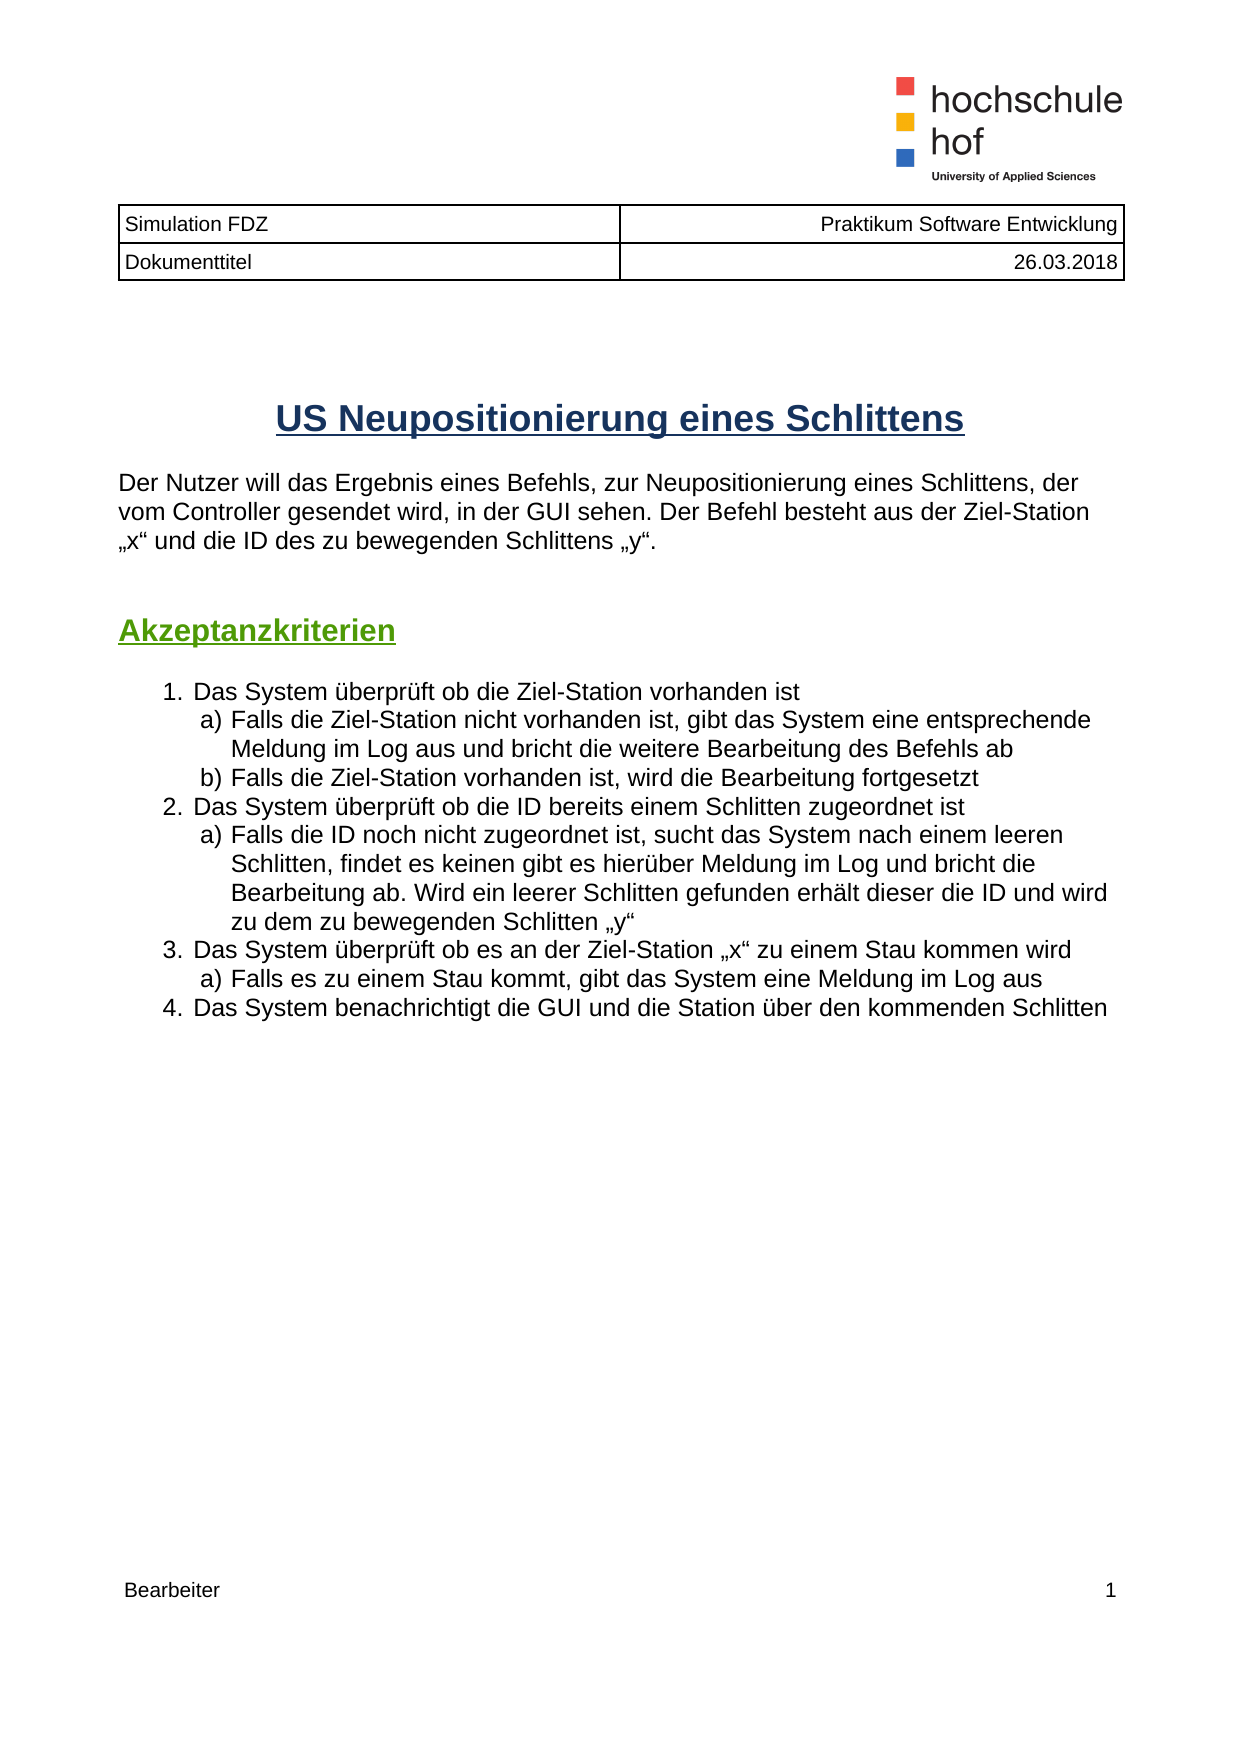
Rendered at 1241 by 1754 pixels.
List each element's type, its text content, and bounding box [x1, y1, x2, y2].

list Falls die ID noch nicht zugeordnet ist, sucht das System nach einem leeren Schlitten, findet es keinen gibt es hierüber Meldung im Log und bricht die Bearbeitung ab. Wird ein leerer Schlitten gefunden erhält dieser die ID und wird zu dem zu bewegenden Schlitten „y“ [193, 821, 1122, 936]
list Falls die Ziel-Station vorhanden ist, wird die Bearbeitung fortgesetzt [193, 763, 1122, 792]
list Das System überprüft ob es an der Ziel-Station „x“ zu einem Stau kommen wird [156, 936, 1122, 964]
list Das System benachrichtigt die GUI und die Station über den kommenden Schlitten [156, 993, 1122, 1022]
text Akzeptanzkriterien [118, 612, 1122, 648]
list Das System überprüft ob die Ziel-Station vorhanden ist [156, 677, 1122, 706]
list Falls es zu einem Stau kommt, gibt das System eine Meldung im Log aus [193, 964, 1122, 993]
text Der Nutzer will das Ergebnis eines Befehls, zur Neupositionierung eines Schlittens, der vom Controller gesendet wird, in der GUI sehen. Der Befehl besteht aus der Ziel-Station „x“ und die ID des zu bewegenden Schlittens „y“. [118, 468, 1122, 554]
list Das System überprüft ob die ID bereits einem Schlitten zugeordnet ist [156, 792, 1122, 821]
picture [896, 77, 1122, 182]
text US Neupositionierung eines Schlittens [118, 396, 1122, 439]
list Falls die Ziel-Station nicht vorhanden ist, gibt das System eine entsprechende Meldung im Log aus und bricht die weitere Bearbeitung des Befehls ab [193, 706, 1122, 763]
